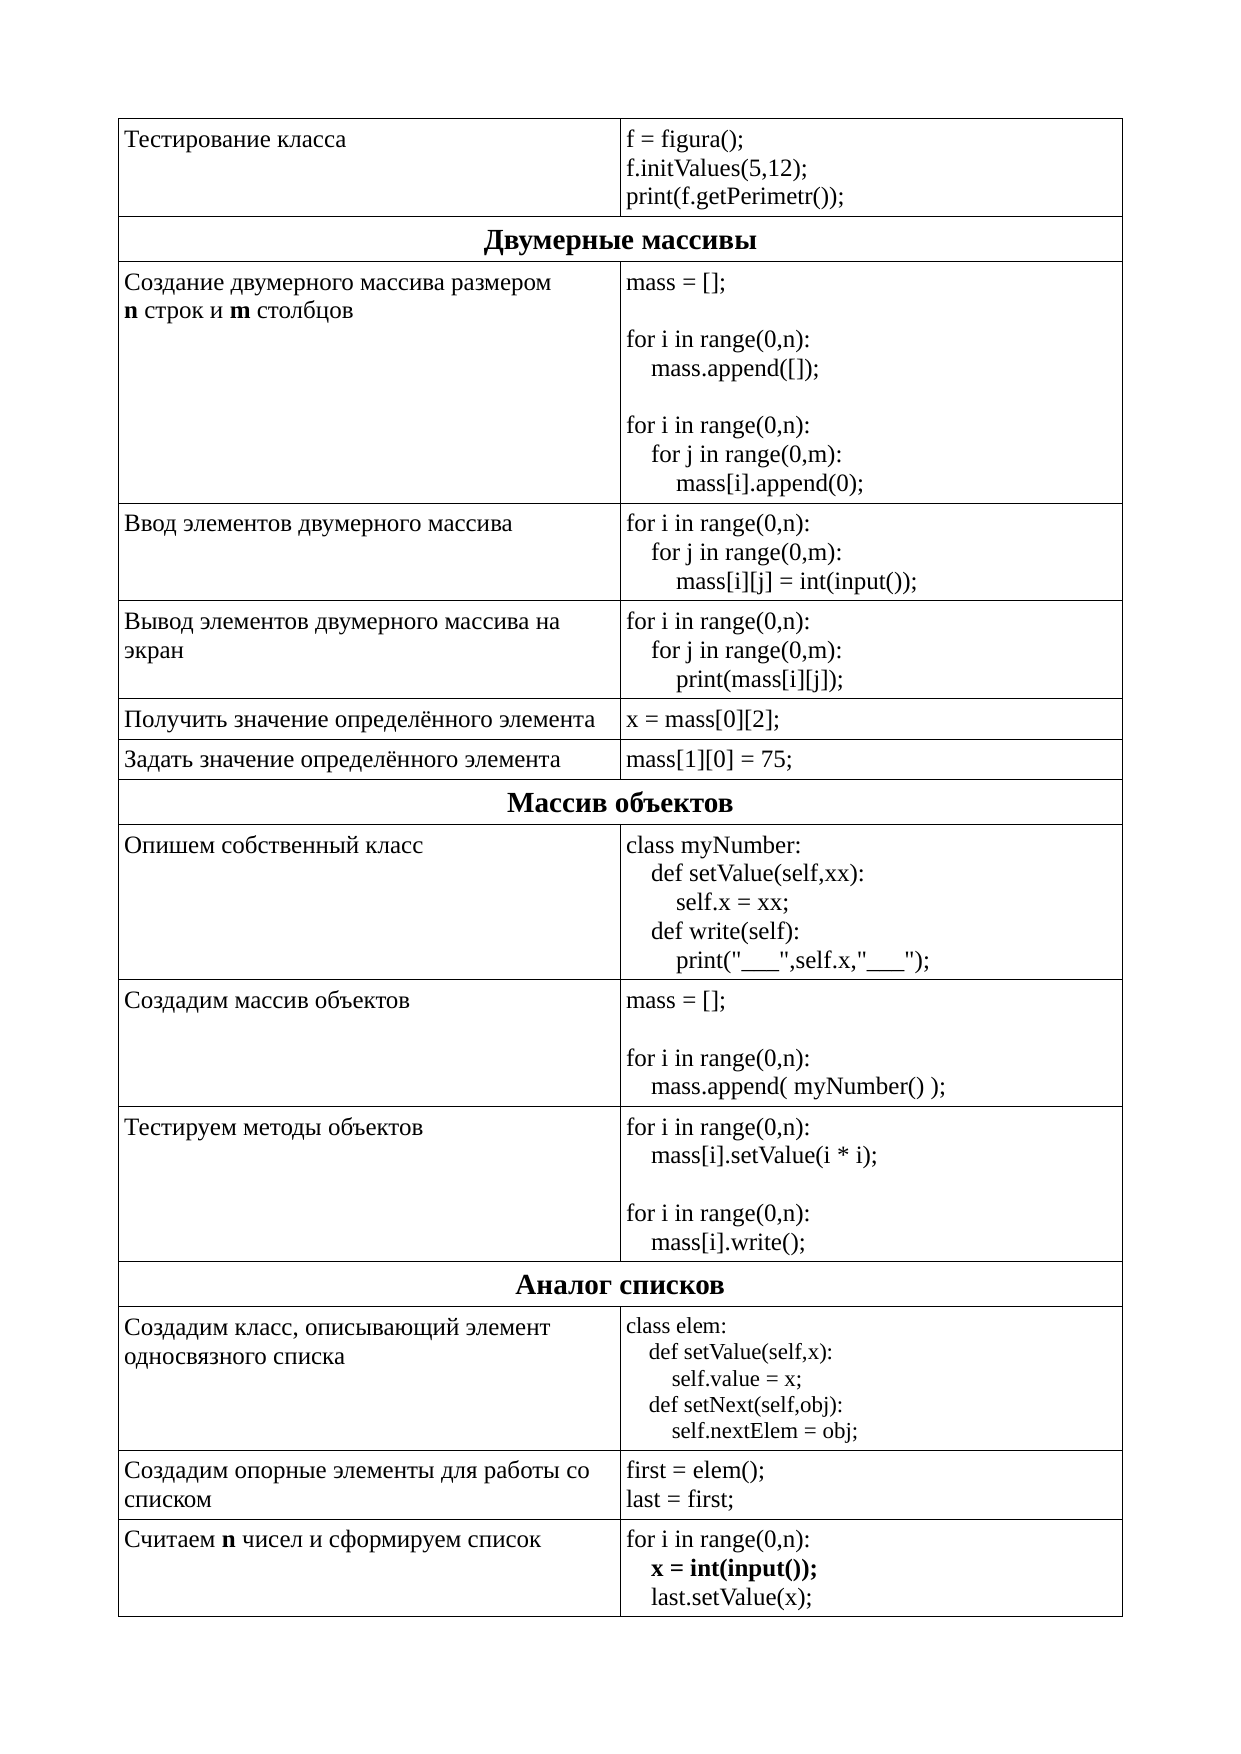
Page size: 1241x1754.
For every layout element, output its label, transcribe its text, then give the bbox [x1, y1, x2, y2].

table_cell Создадим опорные элементы для работы со списком [119, 1451, 620, 1519]
table_cell class elem: def setValue(self,x): self.value = x; def setNext(self,obj): self.nextElem = obj; [621, 1307, 1122, 1449]
table_cell mass = []; for i in range(0,n): mass.append( myNumber() ); [621, 980, 1122, 1106]
table_cell class myNumber: def setValue(self,xx): self.x = xx; def write(self): print("___",self.x,"___"); [621, 825, 1122, 979]
table_cell Создадим массив объектов [119, 980, 620, 1106]
table_cell Аналог списков [119, 1262, 1122, 1306]
table_cell Создание двумерного массива размером n строк и m столбцов [119, 262, 620, 503]
table_cell Ввод элементов двумерного массива [119, 504, 620, 600]
table_cell mass[1][0] = 75; [621, 740, 1122, 779]
table_cell Тестируем методы объектов [119, 1107, 620, 1261]
table_cell Двумерные массивы [119, 217, 1122, 261]
table_cell Создадим класс, описывающий элемент односвязного списка [119, 1307, 620, 1449]
table_cell for i in range(0,n): mass[i].setValue(i * i); for i in range(0,n): mass[i].write(); [621, 1107, 1122, 1261]
table_cell Задать значение определённого элемента [119, 740, 620, 779]
table_cell Тестирование класса [119, 119, 620, 216]
table_cell Считаем n чисел и сформируем список [119, 1520, 620, 1616]
table_cell first = elem(); last = first; [621, 1451, 1122, 1519]
table_cell f = figura(); f.initValues(5,12); print(f.getPerimetr()); [621, 119, 1122, 216]
table_cell for i in range(0,n): for j in range(0,m): mass[i][j] = int(input()); [621, 504, 1122, 600]
table_cell Массив объектов [119, 780, 1122, 824]
table_cell Опишем собственный класс [119, 825, 620, 979]
table_cell x = mass[0][2]; [621, 699, 1122, 738]
table_cell Получить значение определённого элемента [119, 699, 620, 738]
table_cell for i in range(0,n): x = int(input()); last.setValue(x); [621, 1520, 1122, 1616]
table_cell mass = []; for i in range(0,n): mass.append([]); for i in range(0,n): for j in range(0,m): mass[i].append(0); [621, 262, 1122, 503]
table_cell Вывод элементов двумерного массива на экран [119, 601, 620, 698]
table_cell for i in range(0,n): for j in range(0,m): print(mass[i][j]); [621, 601, 1122, 698]
